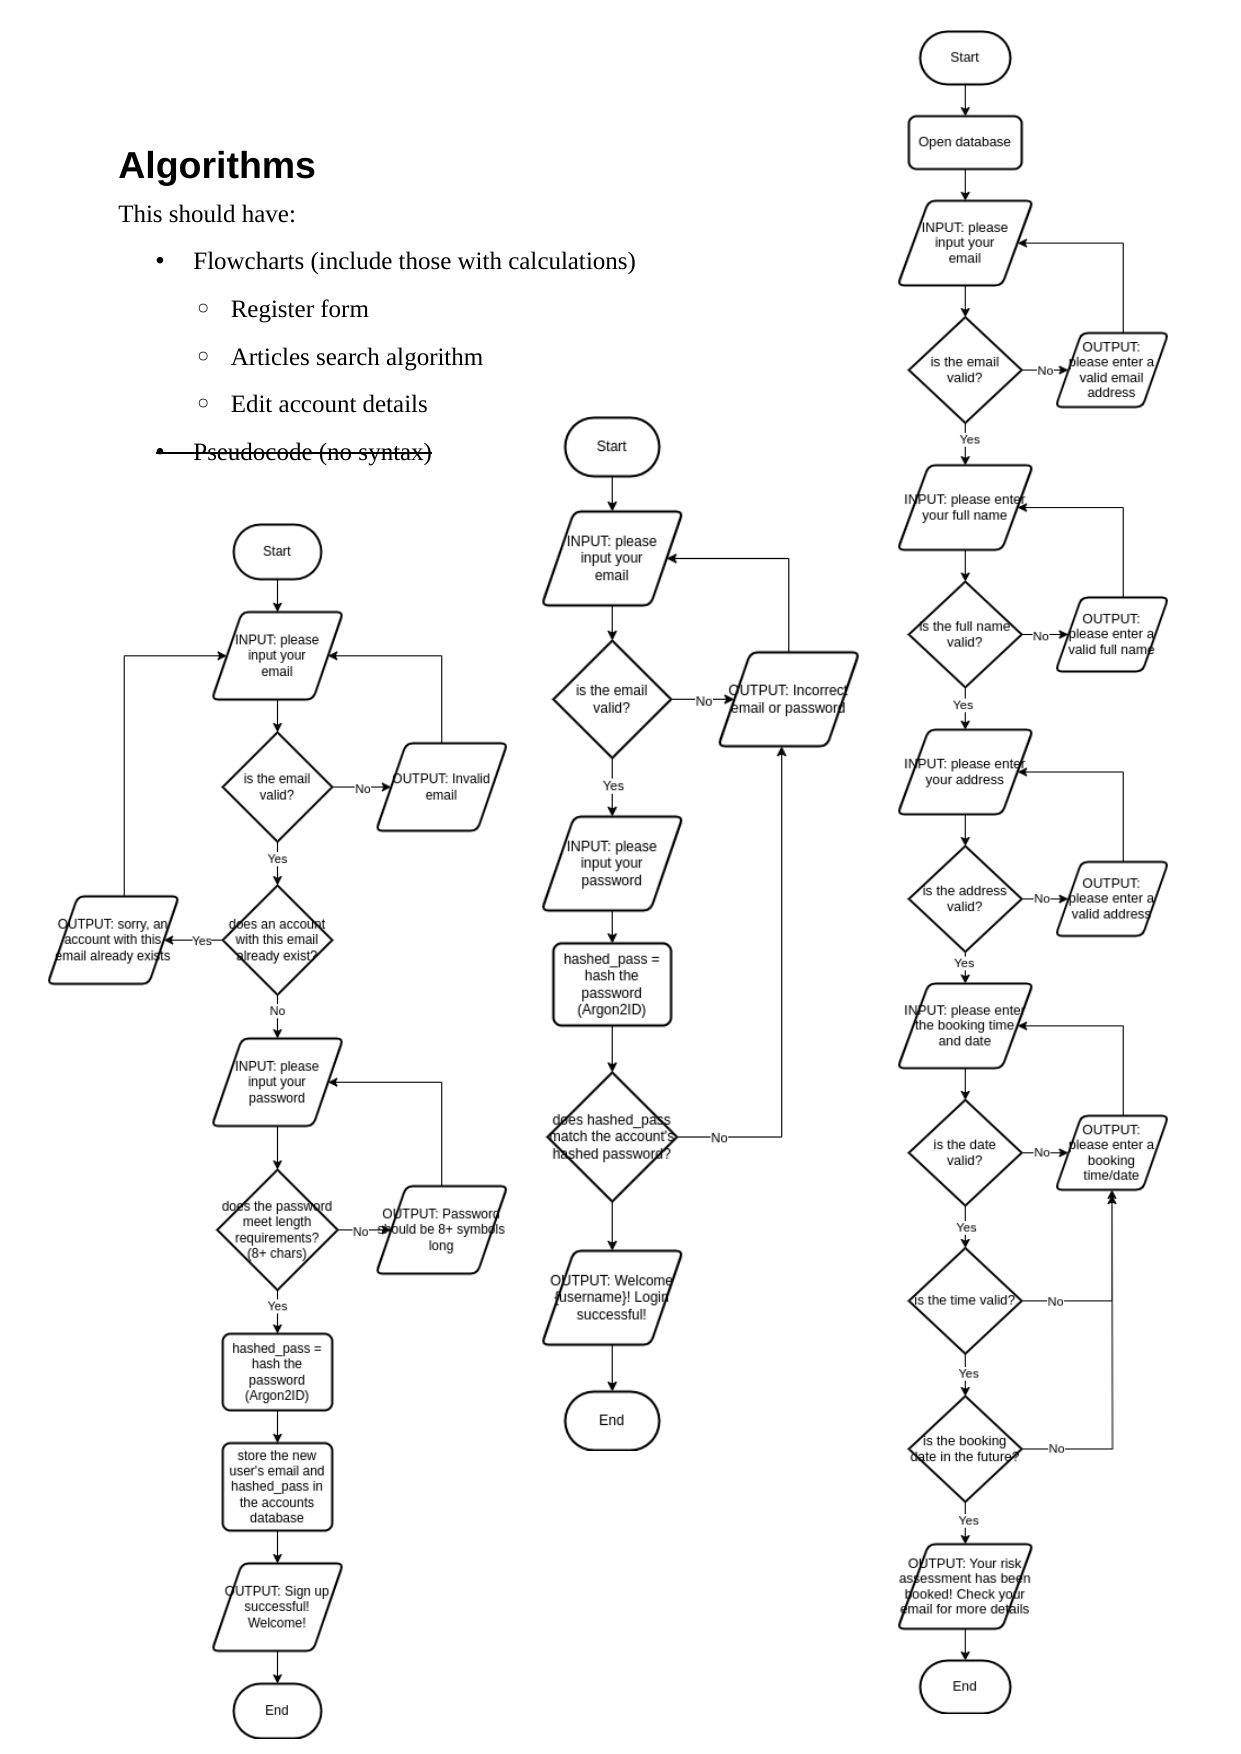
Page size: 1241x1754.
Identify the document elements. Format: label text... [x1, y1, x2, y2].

list Pseudocode (no syntax) [156, 437, 540, 466]
text This should have: [118, 199, 897, 227]
list [860, 437, 897, 466]
picture [897, 30, 1169, 1714]
list Edit account details [193, 389, 897, 418]
subtitle Algorithms [118, 143, 897, 186]
list Flowcharts (include those with calculations) [156, 246, 897, 275]
list Articles search algorithm [193, 342, 897, 370]
picture [46, 523, 508, 1739]
list Register form [193, 294, 897, 323]
picture [540, 416, 860, 1451]
